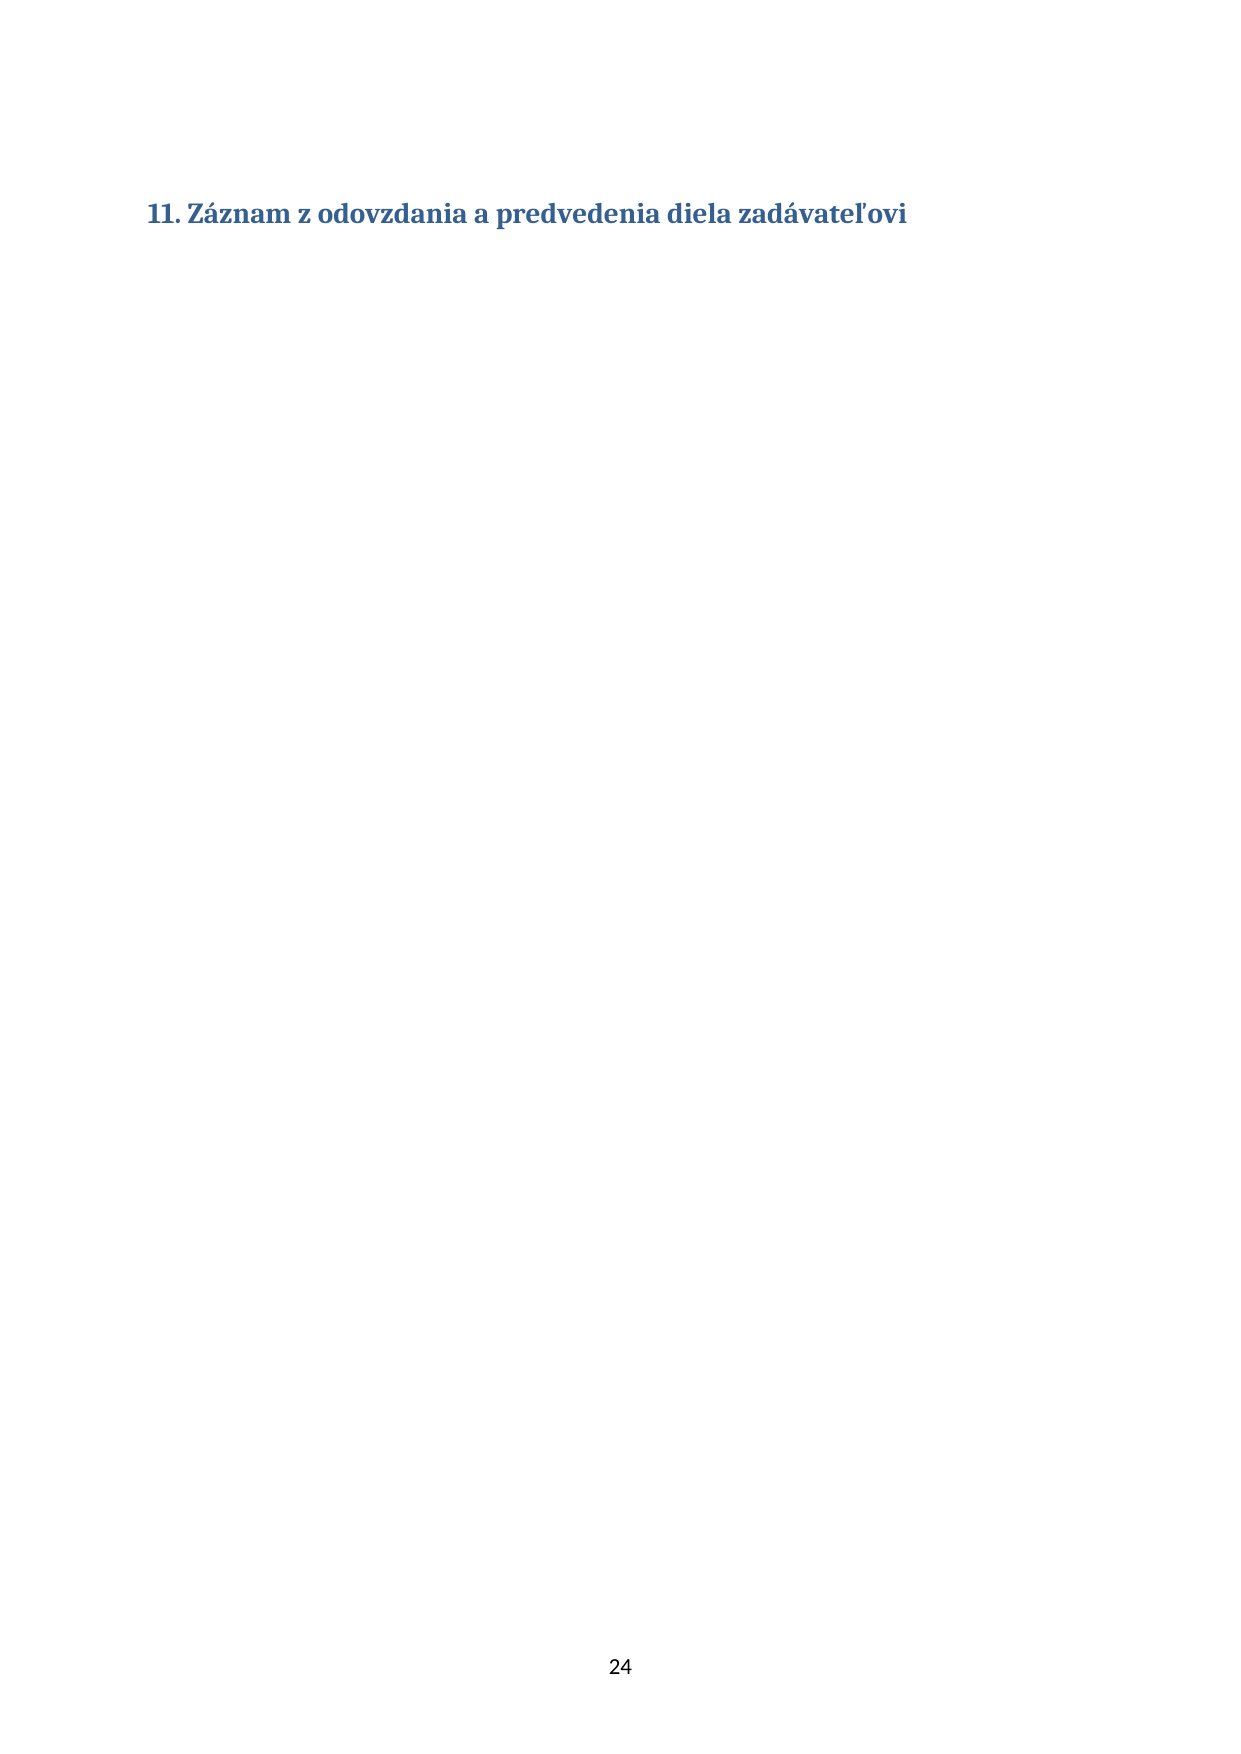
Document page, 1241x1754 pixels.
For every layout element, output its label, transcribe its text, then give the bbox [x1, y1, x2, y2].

subtitle 11. Záznam z odovzdania a predvedenia diela zadávateľovi [148, 198, 1093, 231]
